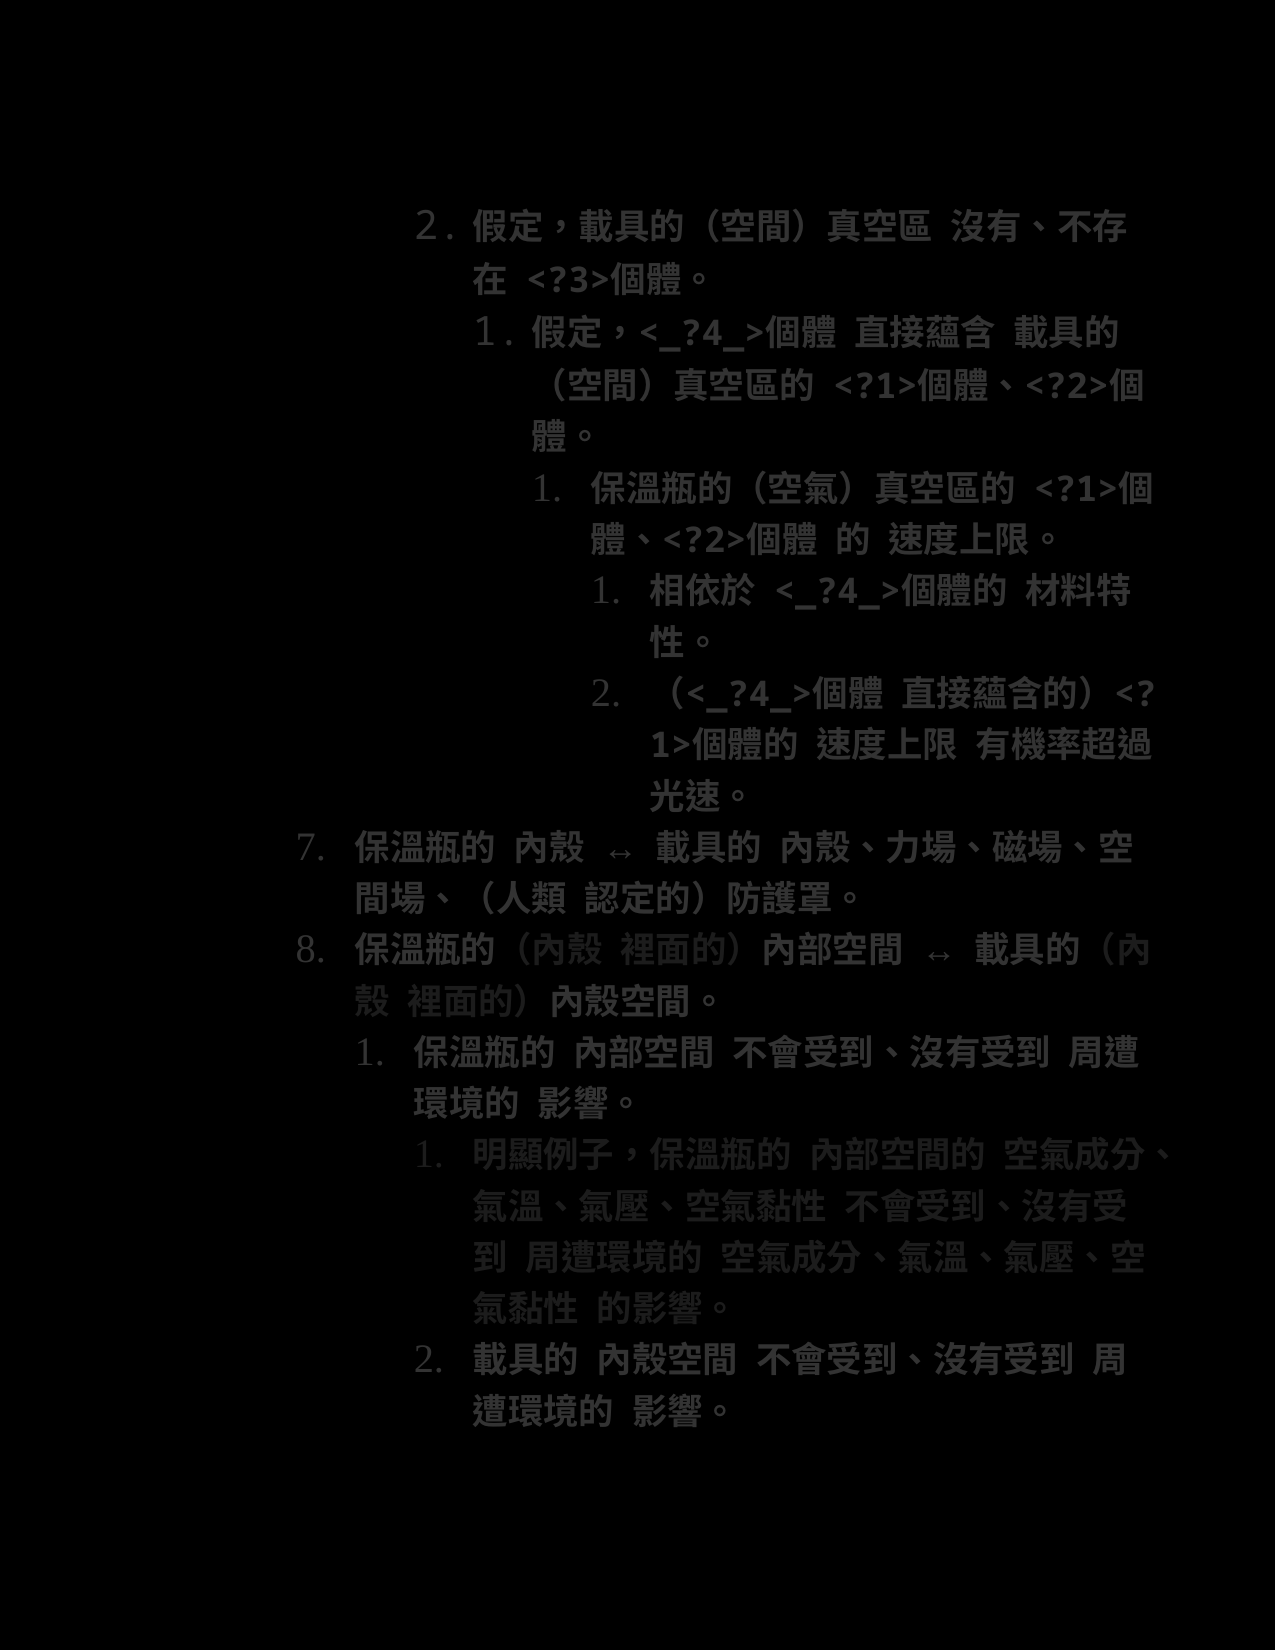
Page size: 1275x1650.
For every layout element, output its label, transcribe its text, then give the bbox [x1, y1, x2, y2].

list 相依於 <_?4_>個體的 材料特性。 [591, 563, 1157, 665]
list 假定，載具的（空間）真空區 沒有、不存在 <?3>個體。 [413, 196, 1157, 302]
list 載具的 內殼空間 不會受到、沒有受到 周遭環境的 影響。 [413, 1332, 1157, 1434]
list 保溫瓶的 內殼 ↔ 載具的 內殼、力場、磁場、空間場、（人類 認定的）防護罩。 [295, 819, 1157, 922]
list 明顯例子，保溫瓶的 內部空間的 空氣成分、氣溫、氣壓、空氣黏性 不會受到、沒有受到 周遭環境的 空氣成分、氣溫、氣壓、空氣黏性 的影響。 [413, 1127, 1157, 1332]
list （<_?4_>個體 直接蘊含的）<?1>個體的 速度上限 有機率超過 光速。 [591, 665, 1157, 819]
list 保溫瓶的（空氣）真空區的 <?1>個體、<?2>個體 的 速度上限。 [532, 460, 1157, 563]
list 保溫瓶的（內殼 裡面的）內部空間 ↔ 載具的（內殼 裡面的）內殼空間。 [295, 922, 1157, 1024]
list 保溫瓶的 內部空間 不會受到、沒有受到 周遭環境的 影響。 [354, 1024, 1157, 1127]
list 假定，<_?4_>個體 直接蘊含 載具的（空間）真空區的 <?1>個體、<?2>個體。 [472, 302, 1157, 460]
